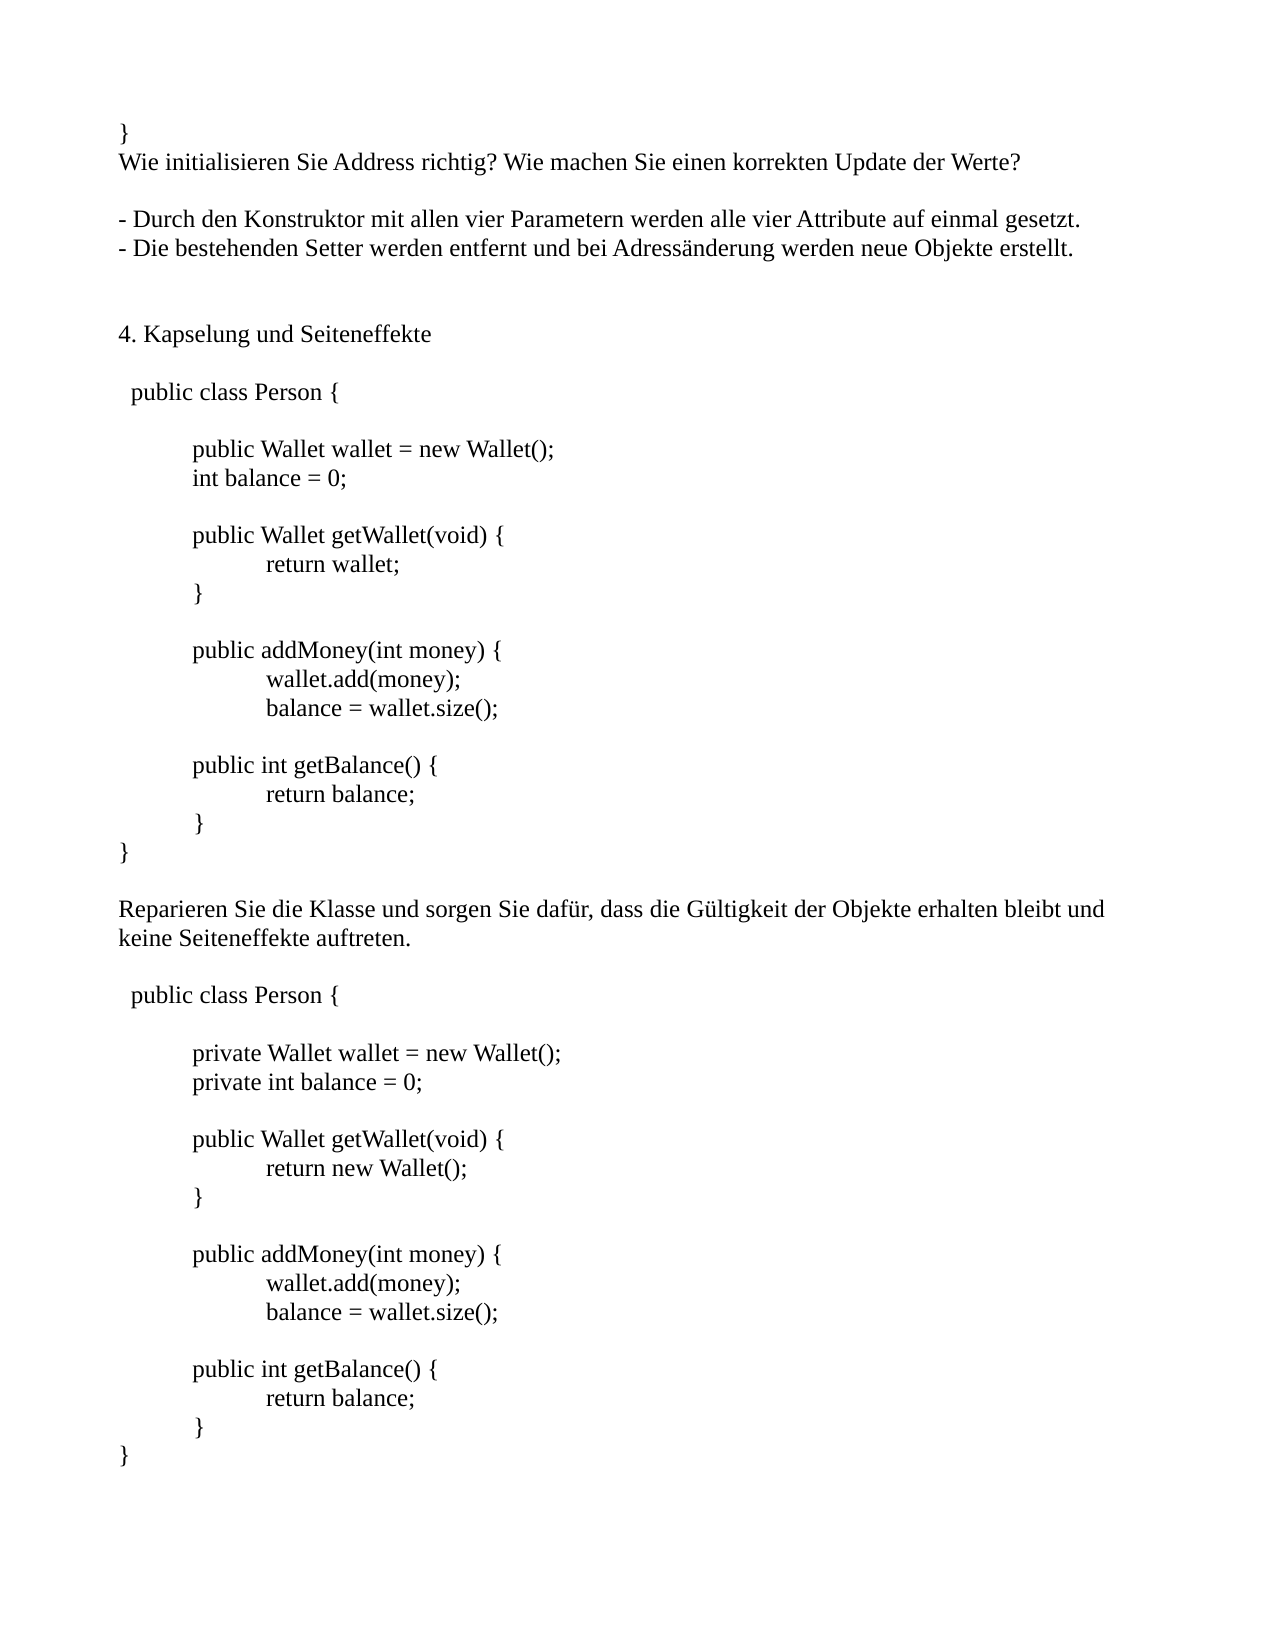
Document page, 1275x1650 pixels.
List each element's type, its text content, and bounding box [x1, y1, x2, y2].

text } [118, 1182, 1157, 1211]
text } [118, 837, 1157, 866]
text wallet.add(money); [118, 1268, 1157, 1297]
text } [118, 808, 1157, 837]
text private int balance = 0; [118, 1067, 1157, 1096]
text } [118, 1412, 1157, 1441]
text public addMoney(int money) { [118, 636, 1157, 664]
text int balance = 0; [118, 463, 1157, 492]
text public int getBalance() { [118, 751, 1157, 779]
text return wallet; [118, 549, 1157, 578]
text return new Wallet(); [118, 1153, 1157, 1182]
text wallet.add(money); [118, 664, 1157, 693]
text 4. Kapselung und Seiteneffekte [118, 319, 1157, 348]
text balance = wallet.size(); [118, 1297, 1157, 1326]
text public addMoney(int money) { [118, 1239, 1157, 1268]
text } [118, 1441, 1157, 1469]
text public class Person { [118, 377, 1157, 406]
text - Durch den Konstruktor mit allen vier Parametern werden alle vier Attribute auf einmal gesetzt. [118, 204, 1157, 233]
text public class Person { [118, 981, 1157, 1009]
text public Wallet wallet = new Wallet(); [118, 434, 1157, 463]
text } [118, 578, 1157, 607]
text public Wallet getWallet(void) { [118, 521, 1157, 549]
text Wie initialisieren Sie Address richtig? Wie machen Sie einen korrekten Update der Werte? [118, 147, 1157, 176]
text return balance; [118, 1383, 1157, 1412]
text balance = wallet.size(); [118, 693, 1157, 722]
text Reparieren Sie die Klasse und sorgen Sie dafür, dass die Gültigkeit der Objekte erhalten bleibt und keine Seiteneffekte auftreten. [118, 894, 1157, 952]
text private Wallet wallet = new Wallet(); [118, 1038, 1157, 1067]
text } [118, 118, 1157, 147]
text return balance; [118, 779, 1157, 808]
text public Wallet getWallet(void) { [118, 1124, 1157, 1153]
text - Die bestehenden Setter werden entfernt und bei Adressänderung werden neue Objekte erstellt. [118, 233, 1157, 262]
text public int getBalance() { [118, 1354, 1157, 1383]
